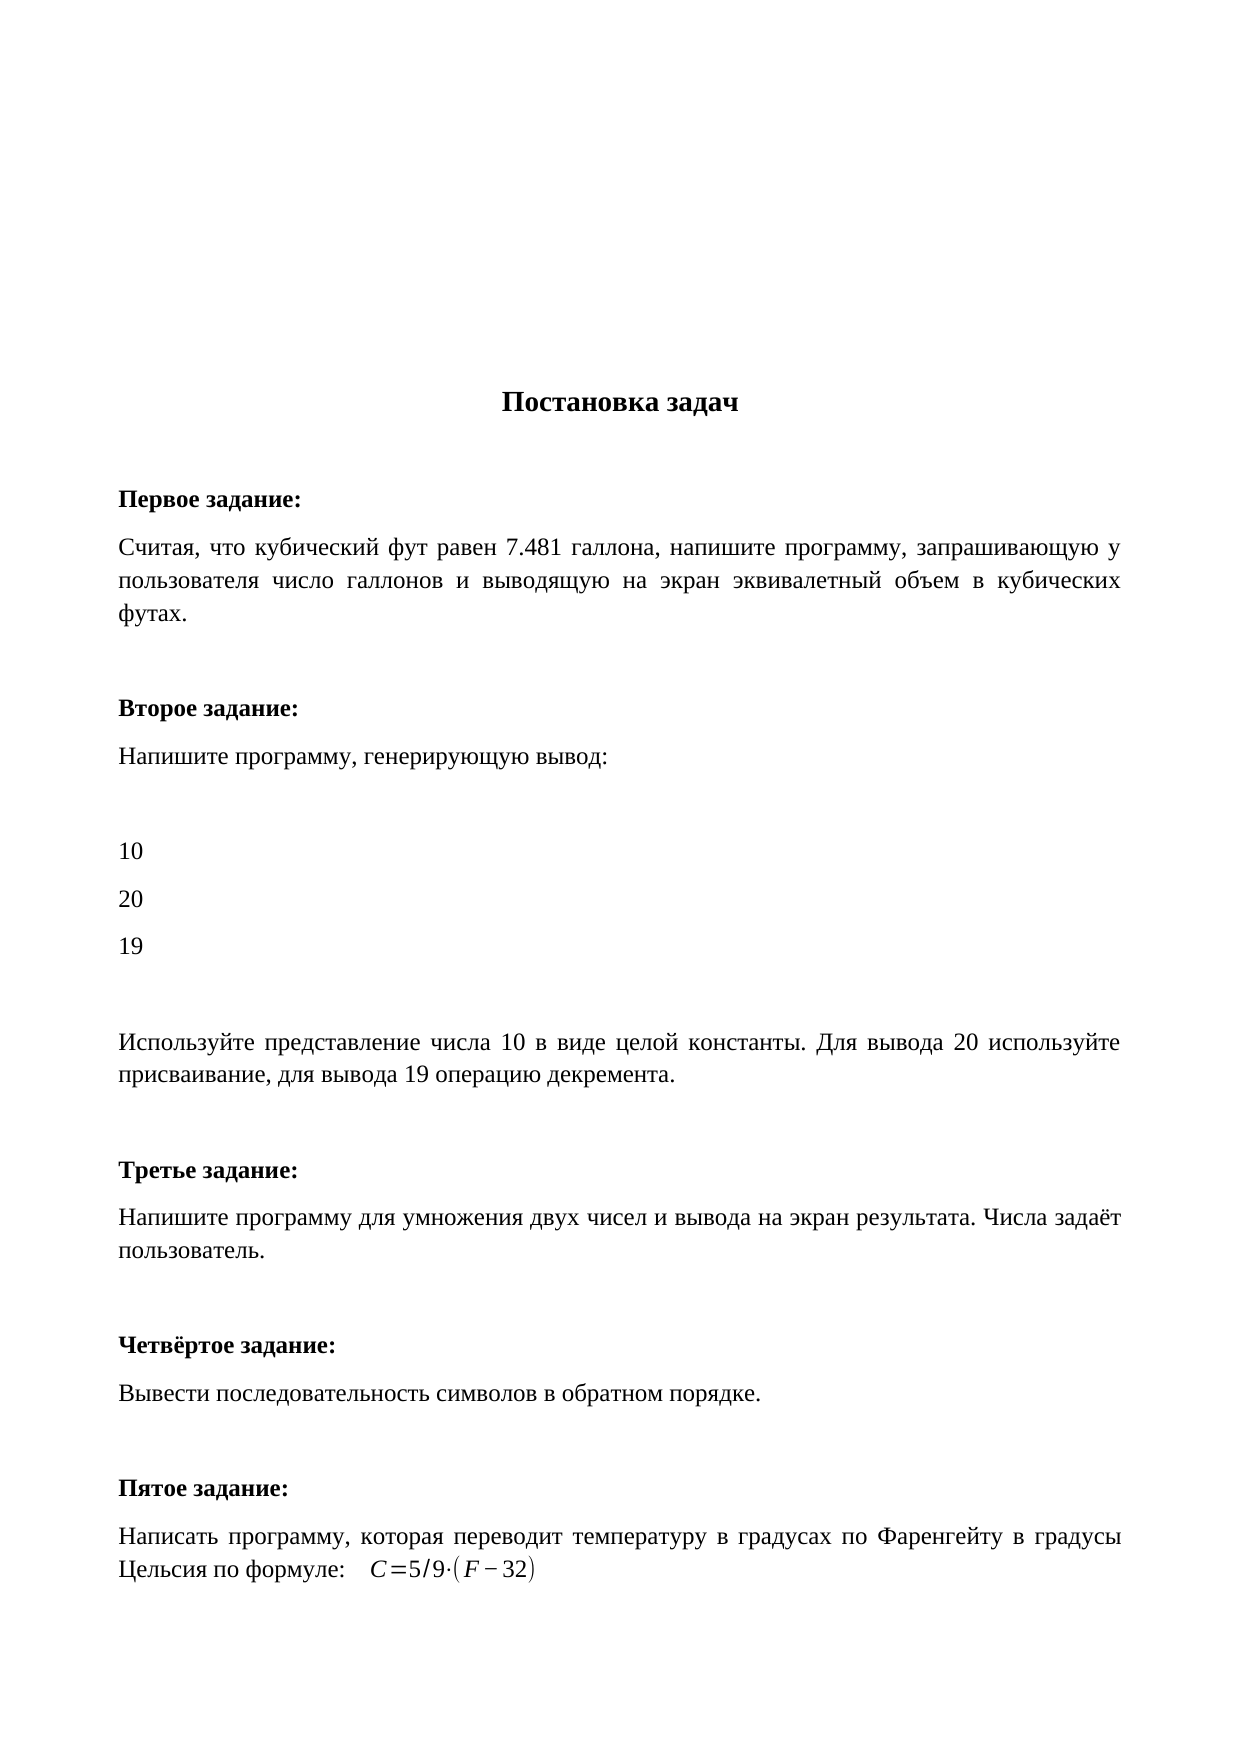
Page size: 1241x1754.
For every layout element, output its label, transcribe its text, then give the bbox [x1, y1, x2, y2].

text Второе задание: [118, 693, 1122, 722]
text Постановка задач [118, 384, 1122, 417]
text 19 [118, 931, 1122, 960]
text Четвёртое задание: [118, 1331, 1122, 1359]
text Напишите программу, генерирующую вывод: [118, 741, 1122, 770]
text Третье задание: [118, 1155, 1122, 1183]
text Вывести последовательность символов в обратном порядке. [118, 1378, 1122, 1407]
text Написать программу, которая переводит температуру в градусах по Фаренгейту в градусы Цельсия по формуле: [118, 1521, 1122, 1584]
text Используйте представление числа 10 в виде целой константы. Для вывода 20 используйте присваивание, для вывода 19 операцию декремента. [118, 1027, 1122, 1088]
text Первое задание: [118, 484, 1122, 513]
text 20 [118, 884, 1122, 912]
text Напишите программу для умножения двух чисел и вывода на экран результата. Числа задаёт пользователь. [118, 1202, 1122, 1264]
text Считая, что кубический фут равен 7.481 галлона, напишите программу, запрашивающую у пользователя число галлонов и выводящую на экран эквивалетный объем в кубических футах. [118, 532, 1122, 627]
text 10 [118, 836, 1122, 865]
text Пятое задание: [118, 1473, 1122, 1502]
